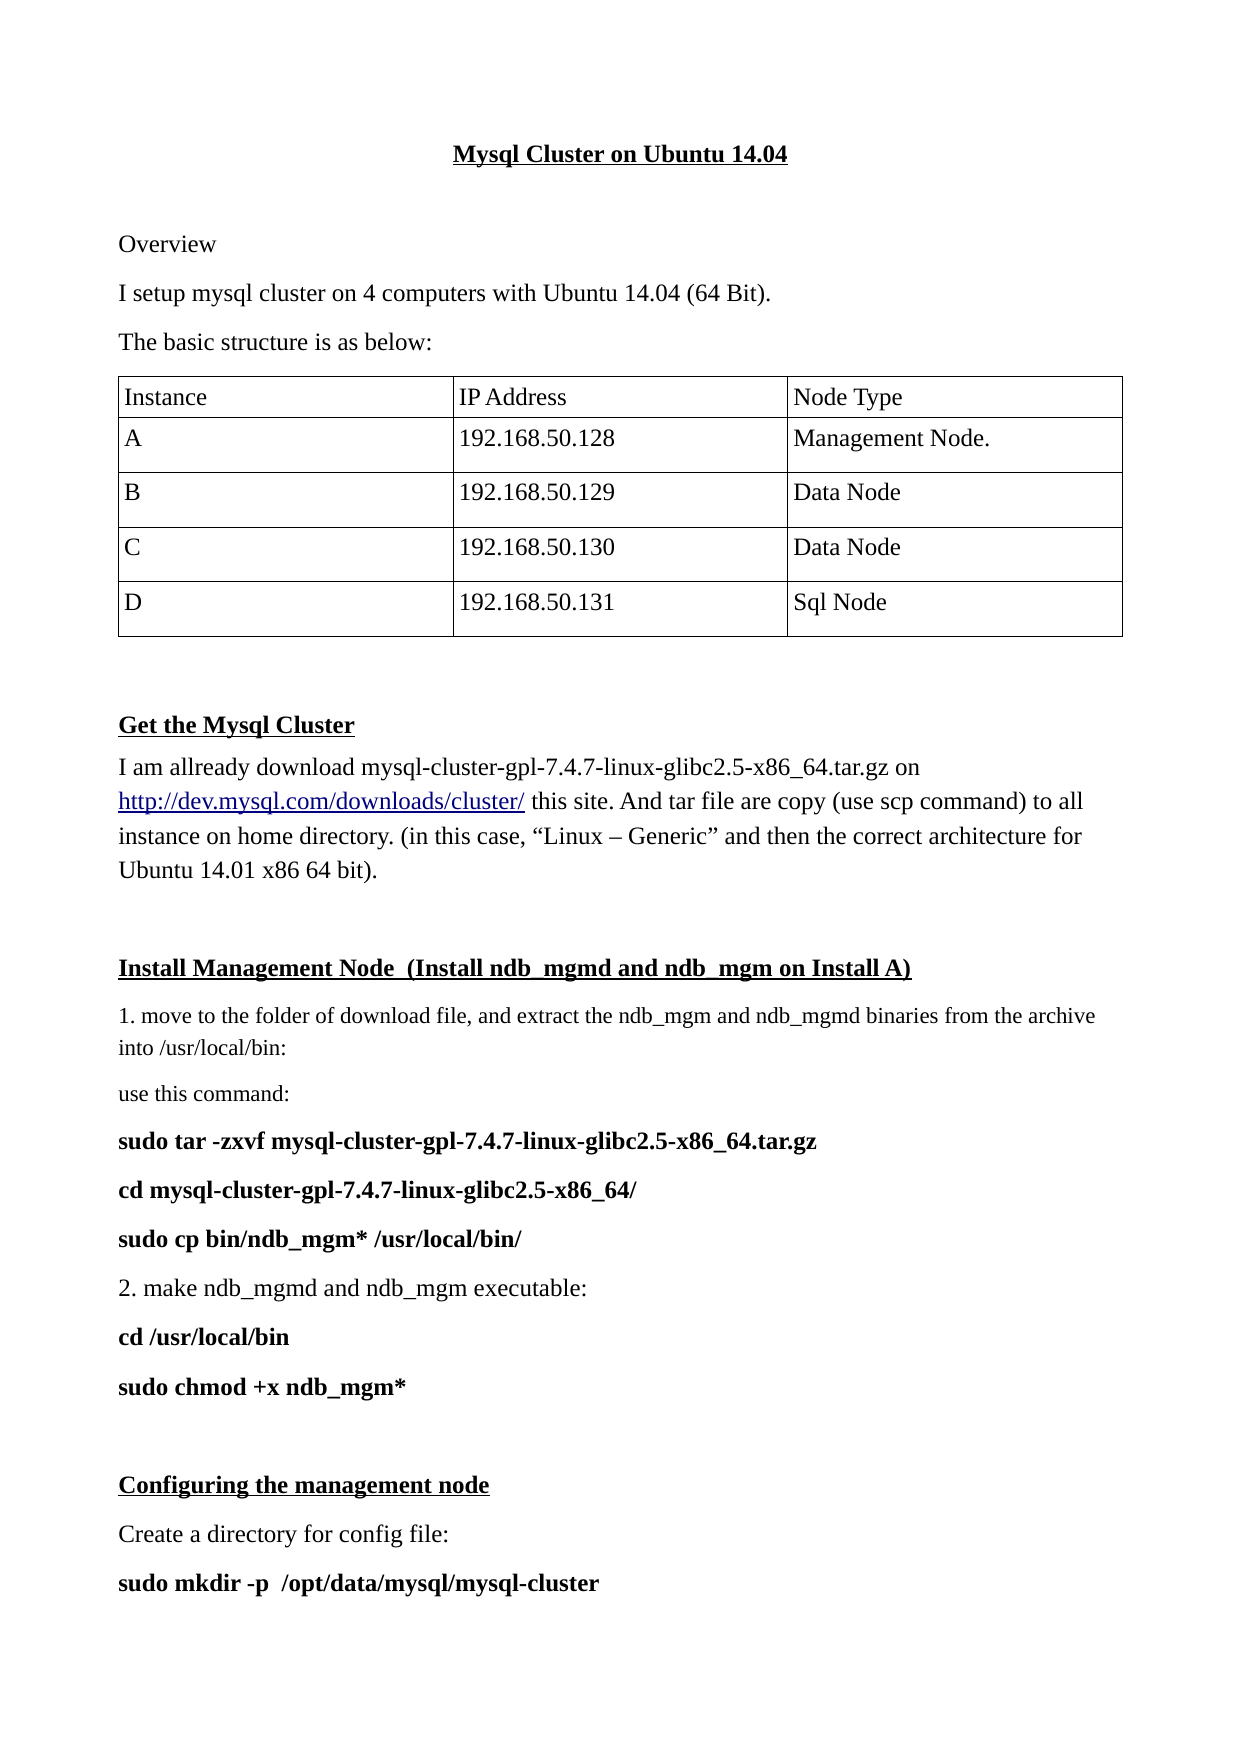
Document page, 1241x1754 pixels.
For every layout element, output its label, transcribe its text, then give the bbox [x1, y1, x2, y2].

table_cell C [119, 528, 453, 581]
table_cell Management Node. [788, 418, 1122, 472]
table_cell Sql Node [788, 582, 1122, 636]
text I setup mysql cluster on 4 computers with Ubuntu 14.04 (64 Bit). [118, 278, 1122, 307]
table_cell Data Node [788, 473, 1122, 527]
text cd /usr/local/bin [118, 1322, 1122, 1351]
text sudo tar -zxvf mysql-cluster-gpl-7.4.7-linux-glibc2.5-x86_64.tar.gz [118, 1126, 1122, 1155]
text Overview [118, 229, 1122, 258]
table_cell Data Node [788, 528, 1122, 581]
text Install Management Node (Install ndb_mgmd and ndb_mgm on Install A) [118, 953, 1122, 982]
table_cell A [119, 418, 453, 472]
table_cell 192.168.50.131 [454, 582, 787, 636]
text sudo cp bin/ndb_mgm* /usr/local/bin/ [118, 1224, 1122, 1253]
table_cell 192.168.50.130 [454, 528, 787, 581]
text use this command: [118, 1080, 1122, 1106]
table_cell D [119, 582, 453, 636]
table_header Node Type [788, 377, 1122, 417]
table_header Instance [119, 377, 453, 417]
text Configuring the management node [118, 1470, 1122, 1498]
text cd mysql-cluster-gpl-7.4.7-linux-glibc2.5-x86_64/ [118, 1175, 1122, 1204]
table_cell 192.168.50.129 [454, 473, 787, 527]
text I am allready download mysql-cluster-gpl-7.4.7-linux-glibc2.5-x86_64.tar.gz on http://dev.mysql.com/downloads/cluster/ this site. And tar file are copy (use scp command) to all instance on home directory. (in this case, “Linux – Generic” and then the correct architecture for Ubuntu 14.01 x86 64 bit). [118, 752, 1122, 884]
text 1. move to the folder of download file, and extract the ndb_mgm and ndb_mgmd binaries from the archive into /usr/local/bin: [118, 1002, 1122, 1060]
subtitle Mysql Cluster on Ubuntu 14.04 [118, 139, 1122, 168]
table_header IP Address [454, 377, 787, 417]
table_cell B [119, 473, 453, 527]
text The basic structure is as below: [118, 327, 1122, 356]
table_cell 192.168.50.128 [454, 418, 787, 472]
text 2. make ndb_mgmd and ndb_mgm executable: [118, 1273, 1122, 1302]
subtitle Get the Mysql Cluster [118, 711, 1122, 739]
text Create a directory for config file: [118, 1519, 1122, 1547]
text sudo mkdir -p /opt/data/mysql/mysql-cluster [118, 1568, 1122, 1597]
text sudo chmod +x ndb_mgm* [118, 1372, 1122, 1400]
